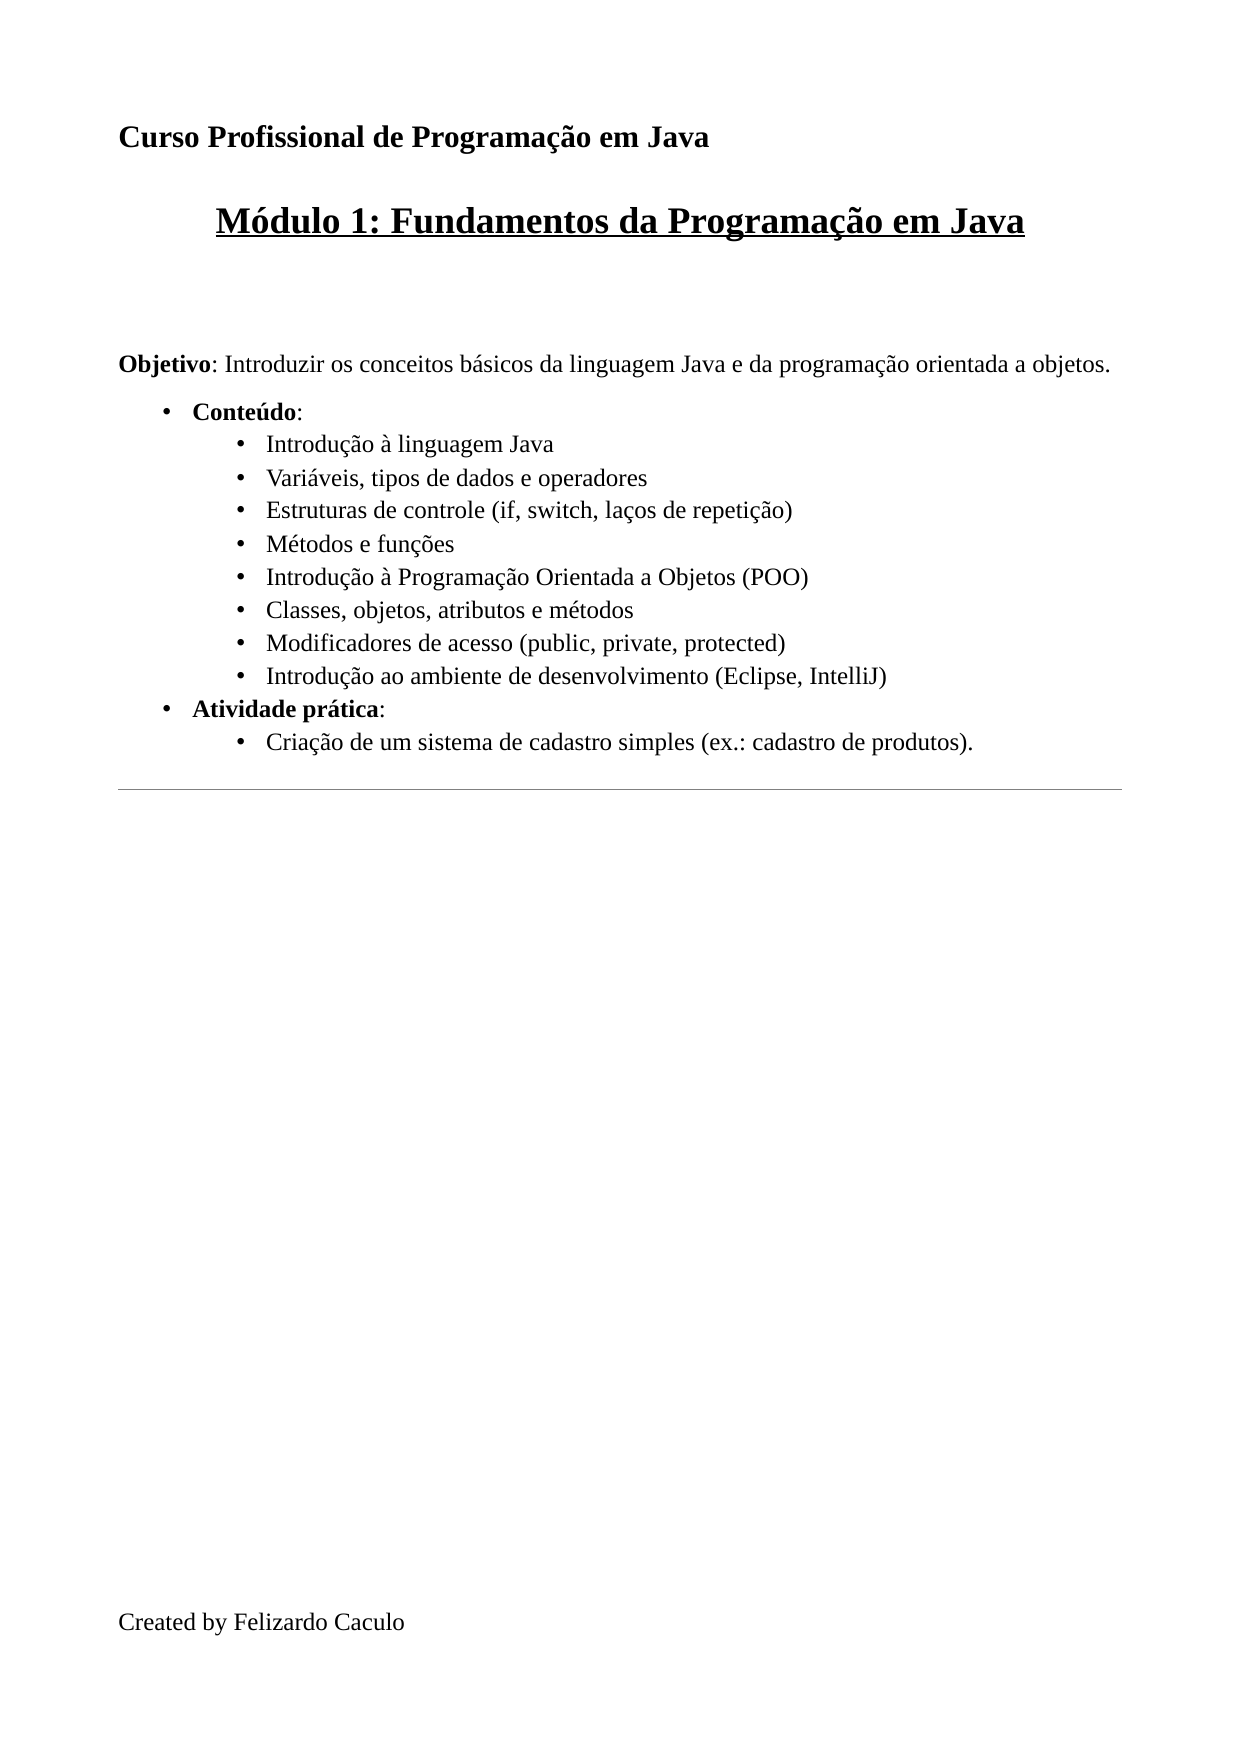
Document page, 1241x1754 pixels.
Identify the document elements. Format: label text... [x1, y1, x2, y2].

list Conteúdo: [162, 397, 1122, 425]
text Objetivo: Introduzir os conceitos básicos da linguagem Java e da programação orientada a objetos. [118, 349, 1122, 378]
list Introdução à linguagem Java [236, 429, 1122, 458]
list Introdução ao ambiente de desenvolvimento (Eclipse, IntelliJ) [236, 661, 1122, 689]
list Criação de um sistema de cadastro simples (ex.: cadastro de produtos). [236, 727, 1122, 756]
list Classes, objetos, atributos e métodos [236, 595, 1122, 623]
list Variáveis, tipos de dados e operadores [236, 463, 1122, 491]
list Atividade prática: [162, 694, 1122, 722]
subtitle Módulo 1: Fundamentos da Programação em Java [118, 198, 1122, 241]
list Modificadores de acesso (public, private, protected) [236, 628, 1122, 656]
list Introdução à Programação Orientada a Objetos (POO) [236, 562, 1122, 590]
list Métodos e funções [236, 529, 1122, 557]
list Estruturas de controle (if, switch, laços de repetição) [236, 496, 1122, 524]
